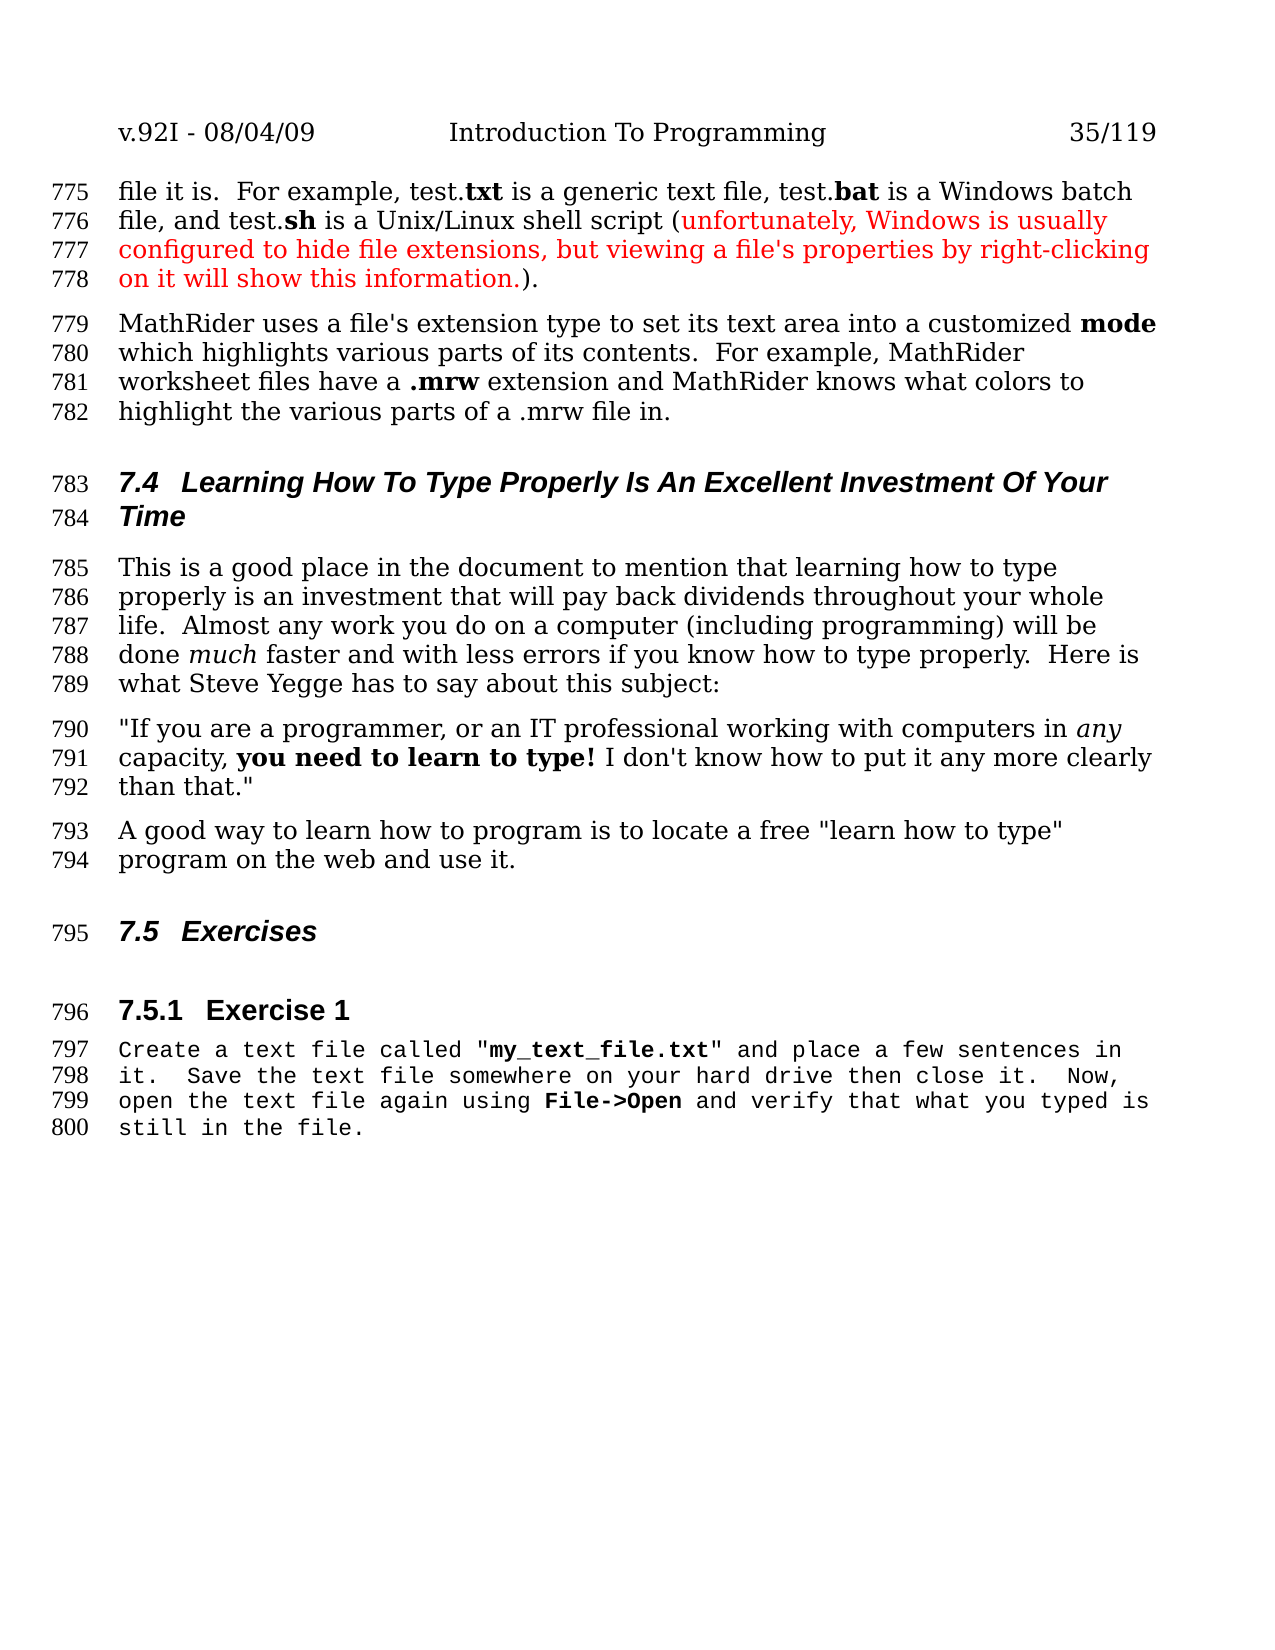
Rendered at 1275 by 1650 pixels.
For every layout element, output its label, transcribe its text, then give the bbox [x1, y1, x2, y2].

subtitle Learning How To Type Properly Is An Excellent Investment Of Your Time [118, 465, 1157, 532]
text MathRider uses a file's extension type to set its text area into a customized mode which highlights various parts of its contents. For example, MathRider worksheet files have a .mrw extension and MathRider knows what colors to highlight the various parts of a .mrw file in. [118, 309, 1157, 426]
text This is a good place in the document to mention that learning how to type properly is an investment that will pay back dividends throughout your whole life. Almost any work you do on a computer (including programming) will be done much faster and with less errors if you know how to type properly. Here is what Steve Yegge has to say about this subject: [118, 553, 1157, 699]
text file it is. For example, test.txt is a generic text file, test.bat is a Windows batch file, and test.sh is a Unix/Linux shell script (unfortunately, Windows is usually configured to hide file extensions, but viewing a file's properties by right-clicking on it will show this information.). [118, 177, 1157, 294]
text "If you are a programmer, or an IT professional working with computers in any capacity, you need to learn to type! I don't know how to put it any more clearly than that." [118, 714, 1157, 802]
text Create a text file called "my_text_file.txt" and place a few sentences in it. Save the text file somewhere on your hard drive then close it. Now, open the text file again using File->Open and verify that what you typed is still in the file. [118, 1038, 1157, 1142]
text A good way to learn how to program is to locate a free "learn how to type" program on the web and use it. [118, 817, 1157, 875]
subtitle Exercise 1 [118, 992, 1157, 1026]
subtitle Exercises [118, 914, 1157, 947]
